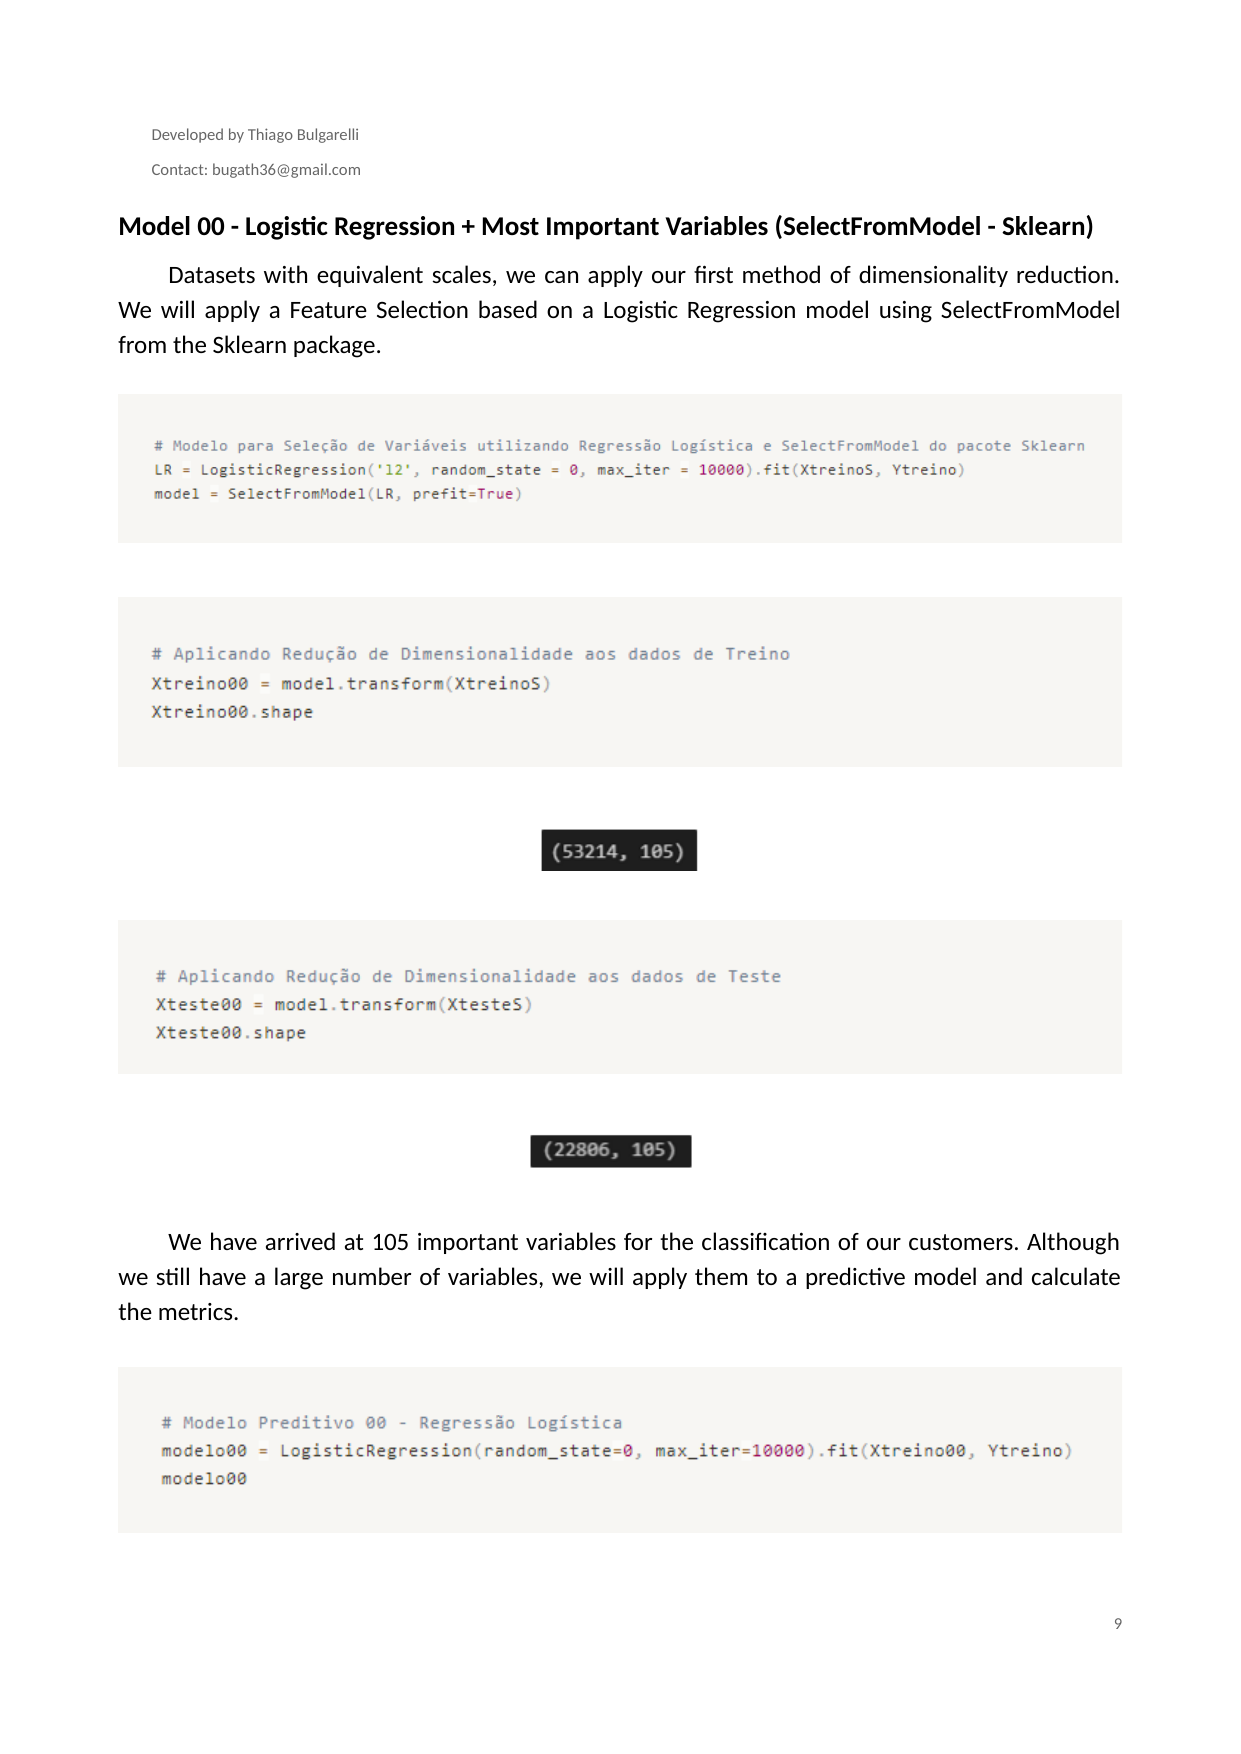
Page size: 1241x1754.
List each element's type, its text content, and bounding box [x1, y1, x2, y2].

text We have arrived at 105 important variables for the classification of our customers. Although we still have a large number of variables, we will apply them to a predictive model and calculate the metrics. [118, 1226, 1122, 1327]
picture [118, 1367, 1123, 1533]
subtitle Model 00 - Logistic Regression + Most Important Variables (SelectFromModel - Sklearn) [118, 209, 1122, 242]
picture [118, 394, 1123, 543]
picture [118, 597, 1123, 767]
text Datasets with equivalent scales, we can apply our first method of dimensionality reduction. We will apply a Feature Selection based on a Logistic Regression model using SelectFromModel from the Sklearn package. [118, 259, 1122, 360]
picture [118, 920, 1123, 1074]
